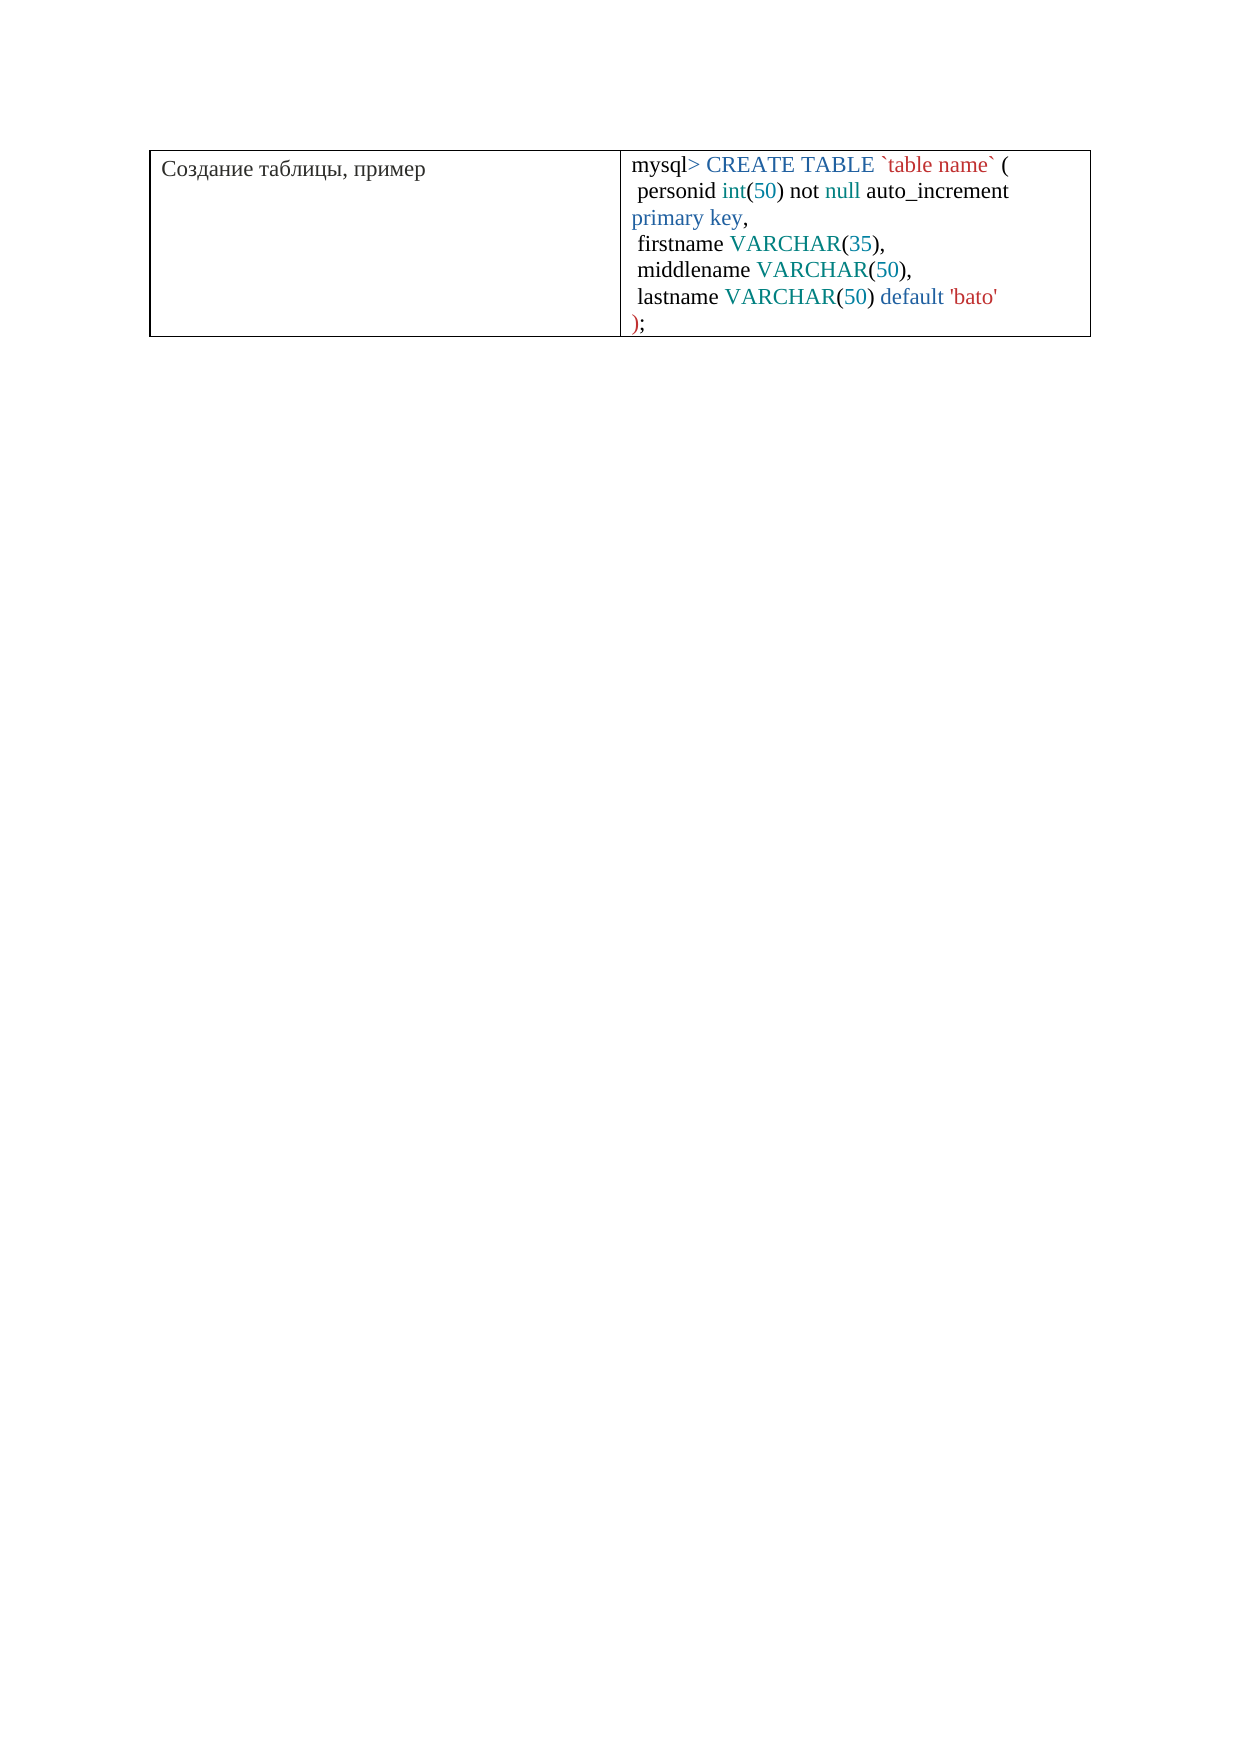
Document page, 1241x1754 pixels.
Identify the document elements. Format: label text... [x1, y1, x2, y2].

table_cell mysql> CREATE TABLE `table name` ( personid int(50) not null auto_increment primary key, firstname VARCHAR(35), middlename VARCHAR(50), lastname VARCHAR(50) default 'bato' ); [621, 151, 1090, 336]
table_cell Создание таблицы, пример [151, 151, 620, 336]
